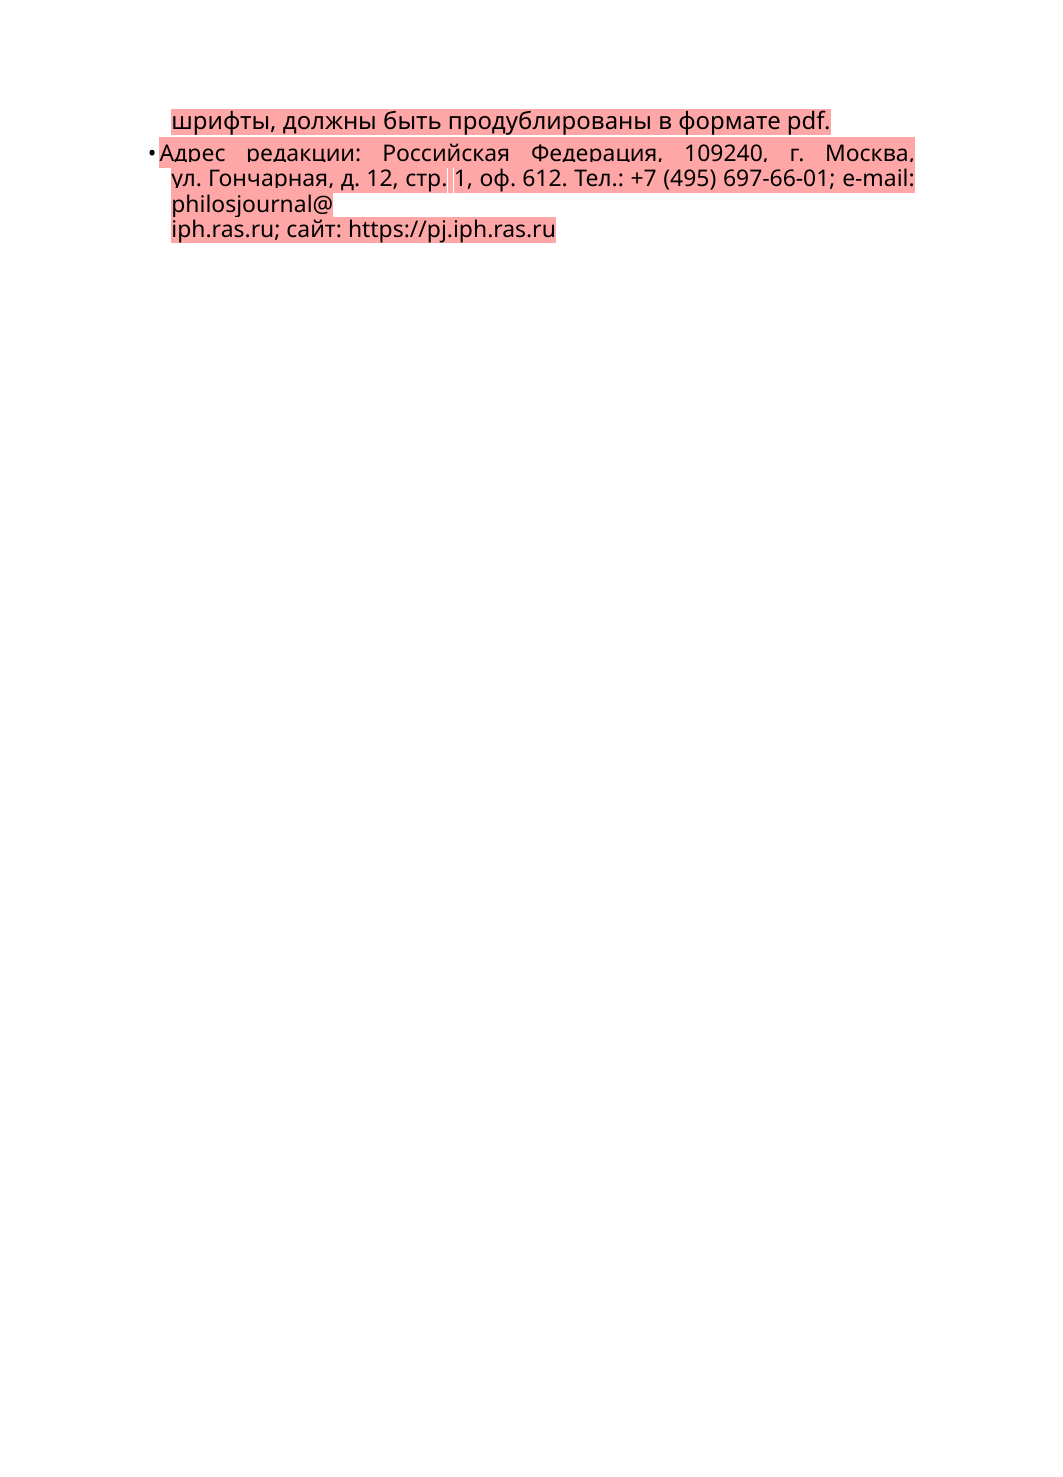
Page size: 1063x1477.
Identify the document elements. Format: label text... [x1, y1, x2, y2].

list шрифты, должны быть продублированы в формате pdf. [148, 109, 915, 135]
list Адрес редакции: Российская Федерация, 109240, г. Москва, ул. Гончарная, д. 12, стр. 1, оф. 612. Тел.: +7 (495) 697-66-01; e-mail: philosjournal@ iph.ras.ru; сайт: https://pj.iph.ras.ru [148, 141, 915, 243]
